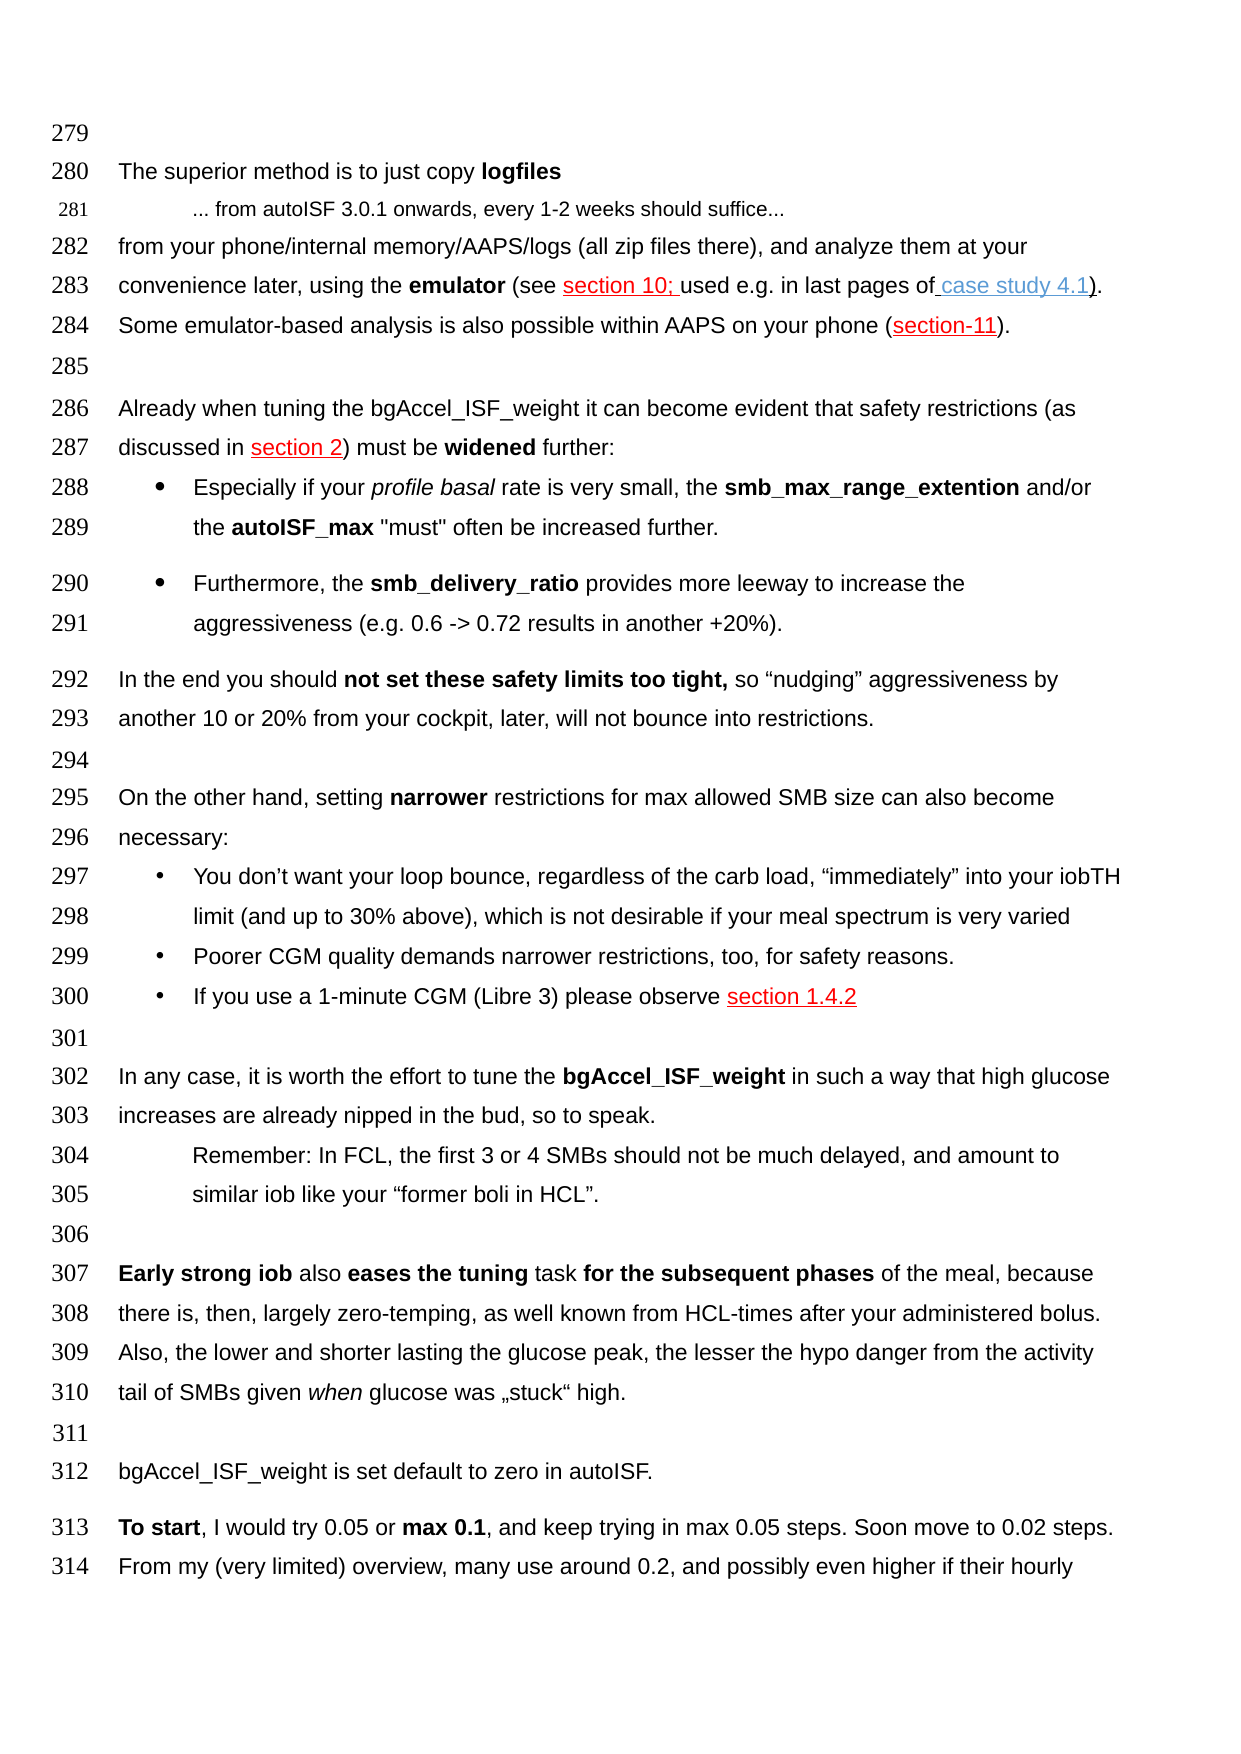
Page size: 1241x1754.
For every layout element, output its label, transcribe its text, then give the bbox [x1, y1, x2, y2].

list You don’t want your loop bounce, regardless of the carb load, “immediately” into your iobTH limit (and up to 30% above), which is not desirable if your meal spectrum is very varied [156, 863, 1122, 929]
list bgAccel_ISF_weight is set default to zero in autoISF. [118, 1458, 1122, 1484]
list Poorer CGM quality demands narrower restrictions, too, for safety reasons. [156, 943, 1122, 969]
text from your phone/internal memory/AAPS/logs (all zip files there), and analyze them at your convenience later, using the emulator (see section 10; used e.g. in last pages of case study 4.1). Some emulator-based analysis is also possible within AAPS on your phone (section-11). [118, 233, 1122, 338]
text Early strong iob also eases the tuning task for the subsequent phases of the meal, because there is, then, largely zero-temping, as well known from HCL-times after your administered bolus. Also, the lower and shorter lasting the glucose peak, the lesser the hypo danger from the activity tail of SMBs given when glucose was „stuck“ high. [118, 1260, 1122, 1405]
list Especially if your profile basal rate is very small, the smb_max_range_extention and/or the autoISF_max "must" often be increased further. [156, 473, 1122, 540]
text The superior method is to just copy logfiles [118, 158, 1122, 184]
text On the other hand, setting narrower restrictions for max allowed SMB size can also become necessary: [118, 784, 1122, 850]
list Furthermore, the smb_delivery_ratio provides more leeway to increase the aggressiveness (e.g. 0.6 -> 0.72 results in another +20%). [156, 570, 1122, 636]
text ... from autoISF 3.0.1 onwards, every 1-2 weeks should suffice... [192, 197, 1122, 221]
text In the end you should not set these safety limits too tight, so “nudging” aggressiveness by another 10 or 20% from your cockpit, later, will not bounce into restrictions. [118, 666, 1122, 732]
text Already when tuning the bgAccel_ISF_weight it can become evident that safety restrictions (as discussed in section 2) must be widened further: [118, 394, 1122, 460]
text In any case, it is worth the effort to tune the bgAccel_ISF_weight in such a way that high glucose increases are already nipped in the bud, so to speak. [118, 1063, 1122, 1129]
list To start, I would try 0.05 or max 0.1, and keep trying in max 0.05 steps. Soon move to 0.02 steps. From my (very limited) overview, many use around 0.2, and possibly even higher if their hourly [118, 1514, 1122, 1579]
text Remember: In FCL, the first 3 or 4 SMBs should not be much delayed, and amount to similar iob like your “former boli in HCL”. [192, 1142, 1122, 1208]
list If you use a 1-minute CGM (Libre 3) please observe section 1.4.2 [156, 983, 1122, 1010]
